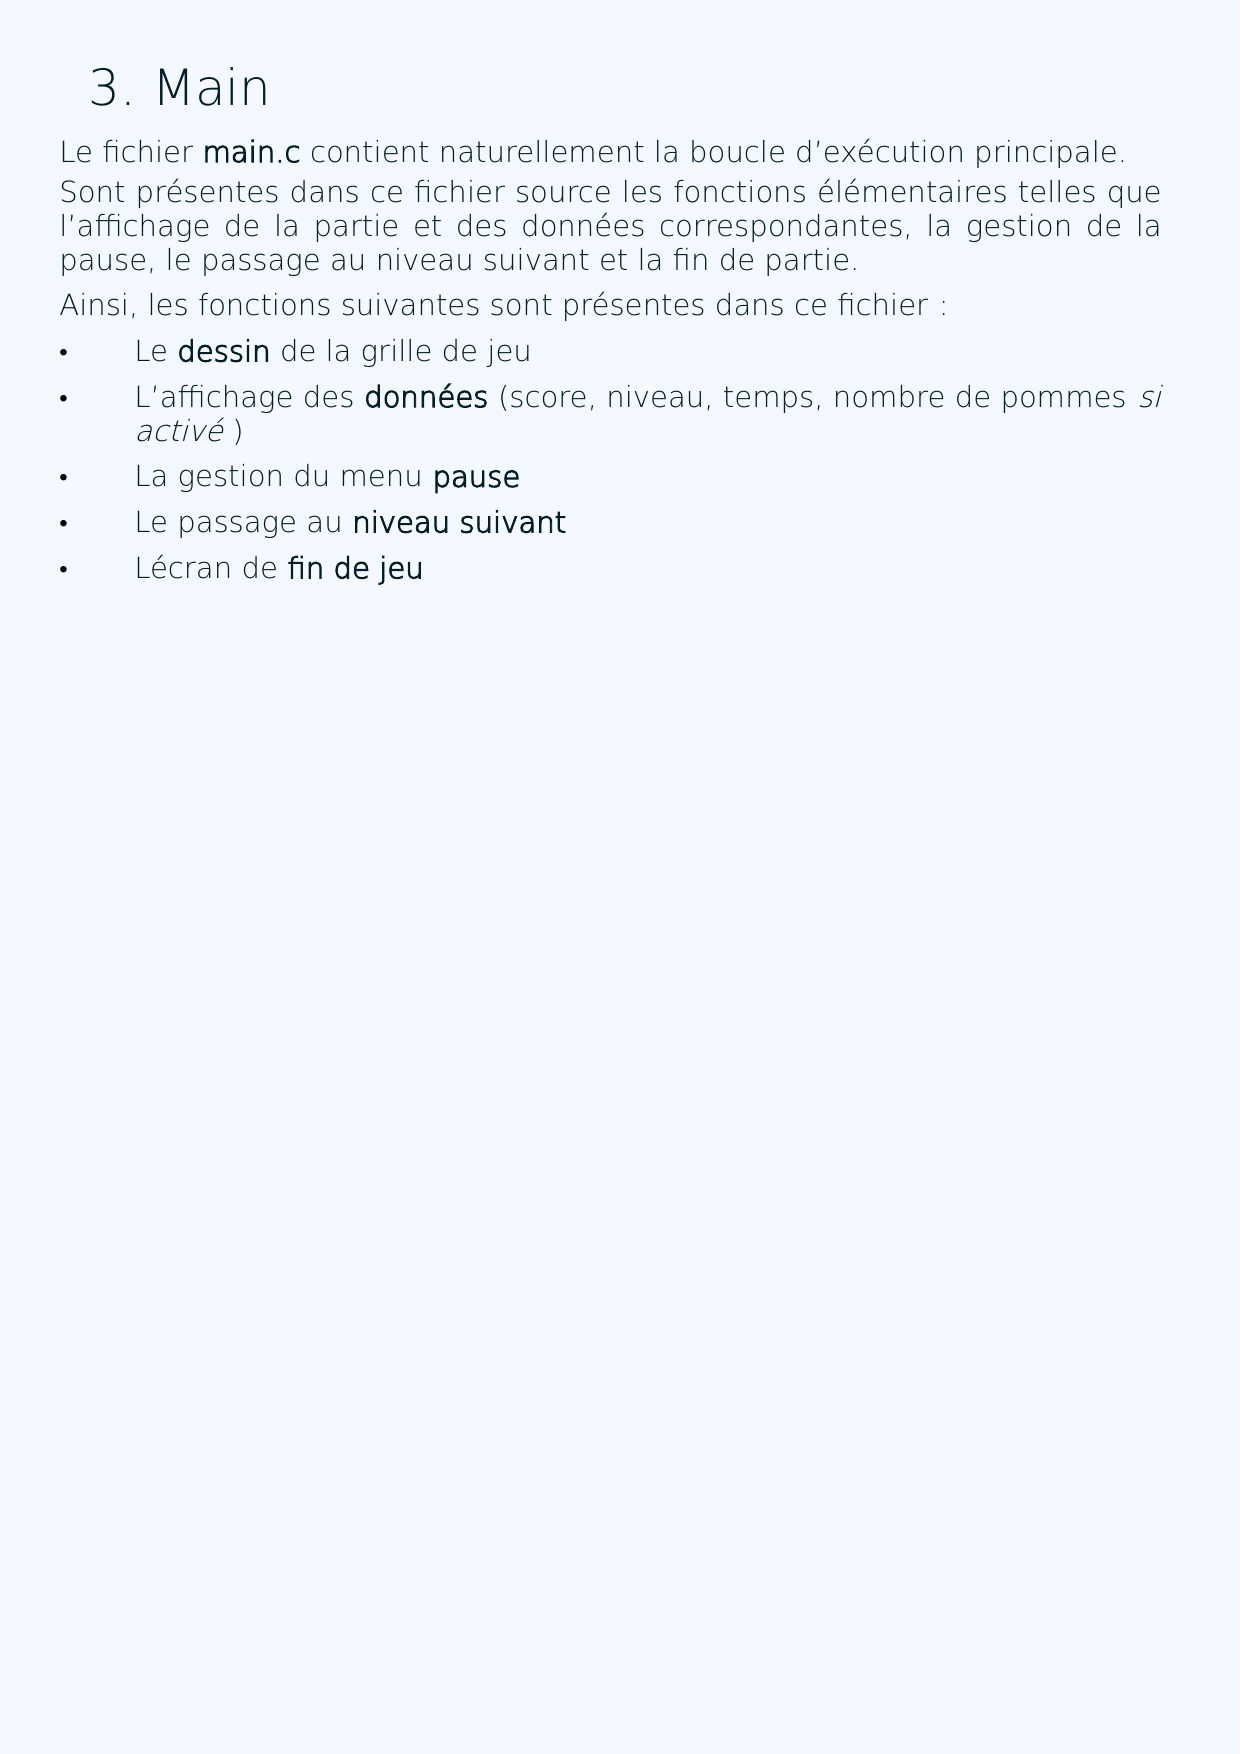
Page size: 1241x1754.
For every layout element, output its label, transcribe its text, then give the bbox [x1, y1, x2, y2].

text Sont présentes dans ce fichier source les fonctions élémentaires telles que l’affichage de la partie et des données correspondantes, la gestion de la pause, le passage au niveau suivant et la fin de partie. [59, 175, 1163, 277]
text 3. Main [88, 59, 1163, 117]
list Le passage au niveau suivant [59, 505, 1163, 539]
text Le fichier main.c contient naturellement la boucle d’exécution principale. [59, 135, 1163, 169]
list La gestion du menu pause [59, 460, 1163, 494]
text Ainsi, les fonctions suivantes sont présentes dans ce fichier : [59, 288, 1163, 322]
list Lécran de fin de jeu [59, 551, 1163, 585]
list Le dessin de la grille de jeu [59, 334, 1163, 368]
list L’affichage des données (score, niveau, temps, nombre de pommes si activé ) [59, 380, 1163, 448]
